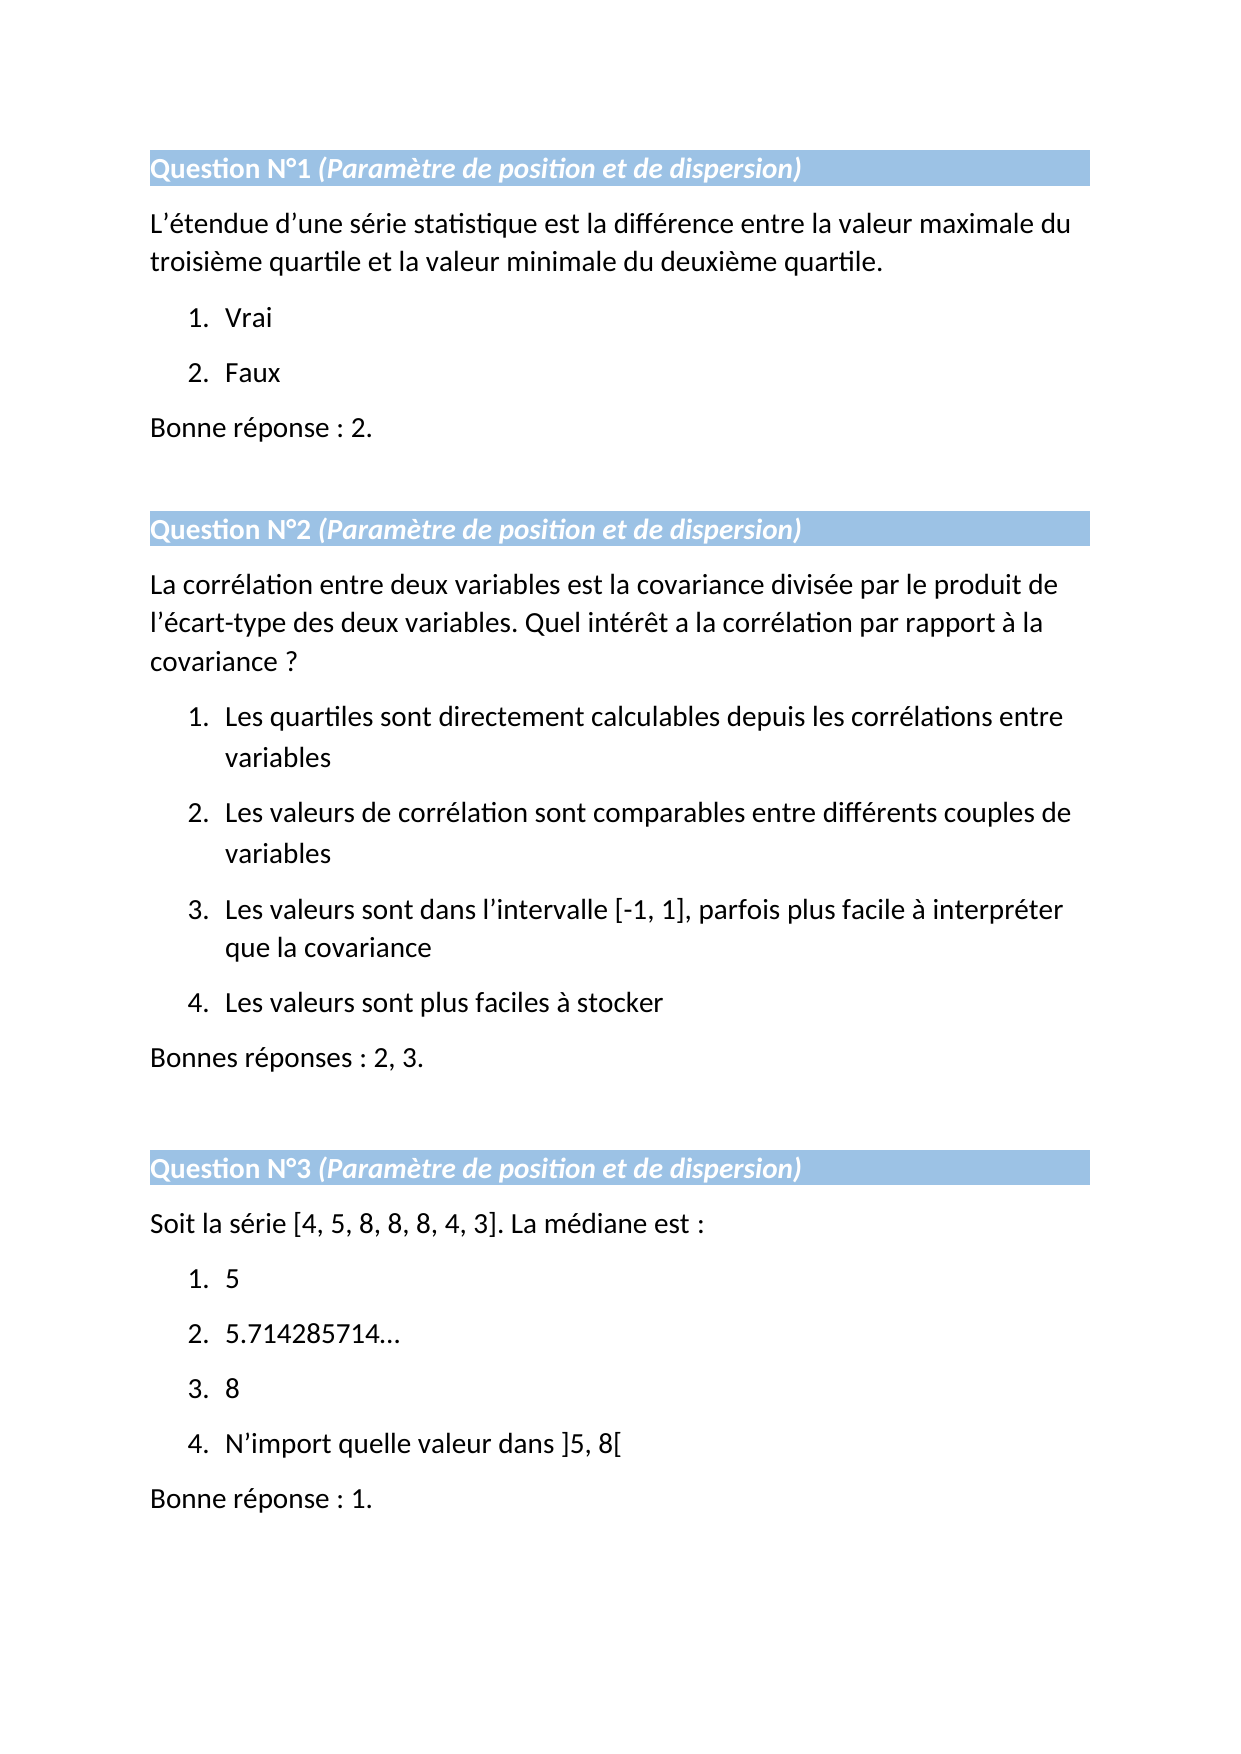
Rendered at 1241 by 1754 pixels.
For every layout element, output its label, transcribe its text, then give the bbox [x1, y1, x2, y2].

list Vrai [187, 299, 1090, 334]
text La corrélation entre deux variables est la covariance divisée par le produit de l’écart-type des deux variables. Quel intérêt a la corrélation par rapport à la covariance ? [150, 566, 1090, 678]
text Bonne réponse : 1. [150, 1480, 1090, 1516]
text Question N°2 (Paramètre de position et de dispersion) [150, 511, 1090, 546]
list Faux [187, 354, 1090, 389]
list Les valeurs sont dans l’intervalle [-1, 1], parfois plus facile à interpréter que la covariance [187, 891, 1090, 965]
list 8 [187, 1370, 1090, 1406]
list Les quartiles sont directement calculables depuis les corrélations entre variables [187, 698, 1090, 774]
text Bonne réponse : 2. [150, 409, 1090, 444]
list 5 [187, 1260, 1090, 1296]
text Bonnes réponses : 2, 3. [150, 1039, 1090, 1075]
list Les valeurs de corrélation sont comparables entre différents couples de variables [187, 794, 1090, 871]
text Soit la série [4, 5, 8, 8, 8, 4, 3]. La médiane est : [150, 1205, 1090, 1240]
text Question N°1 (Paramètre de position et de dispersion) [150, 150, 1090, 186]
text Question N°3 (Paramètre de position et de dispersion) [150, 1150, 1090, 1185]
list N’import quelle valeur dans ]5, 8[ [187, 1425, 1090, 1461]
list Les valeurs sont plus faciles à stocker [187, 984, 1090, 1020]
text L’étendue d’une série statistique est la différence entre la valeur maximale du troisième quartile et la valeur minimale du deuxième quartile. [150, 205, 1090, 279]
list 5.714285714… [187, 1315, 1090, 1351]
